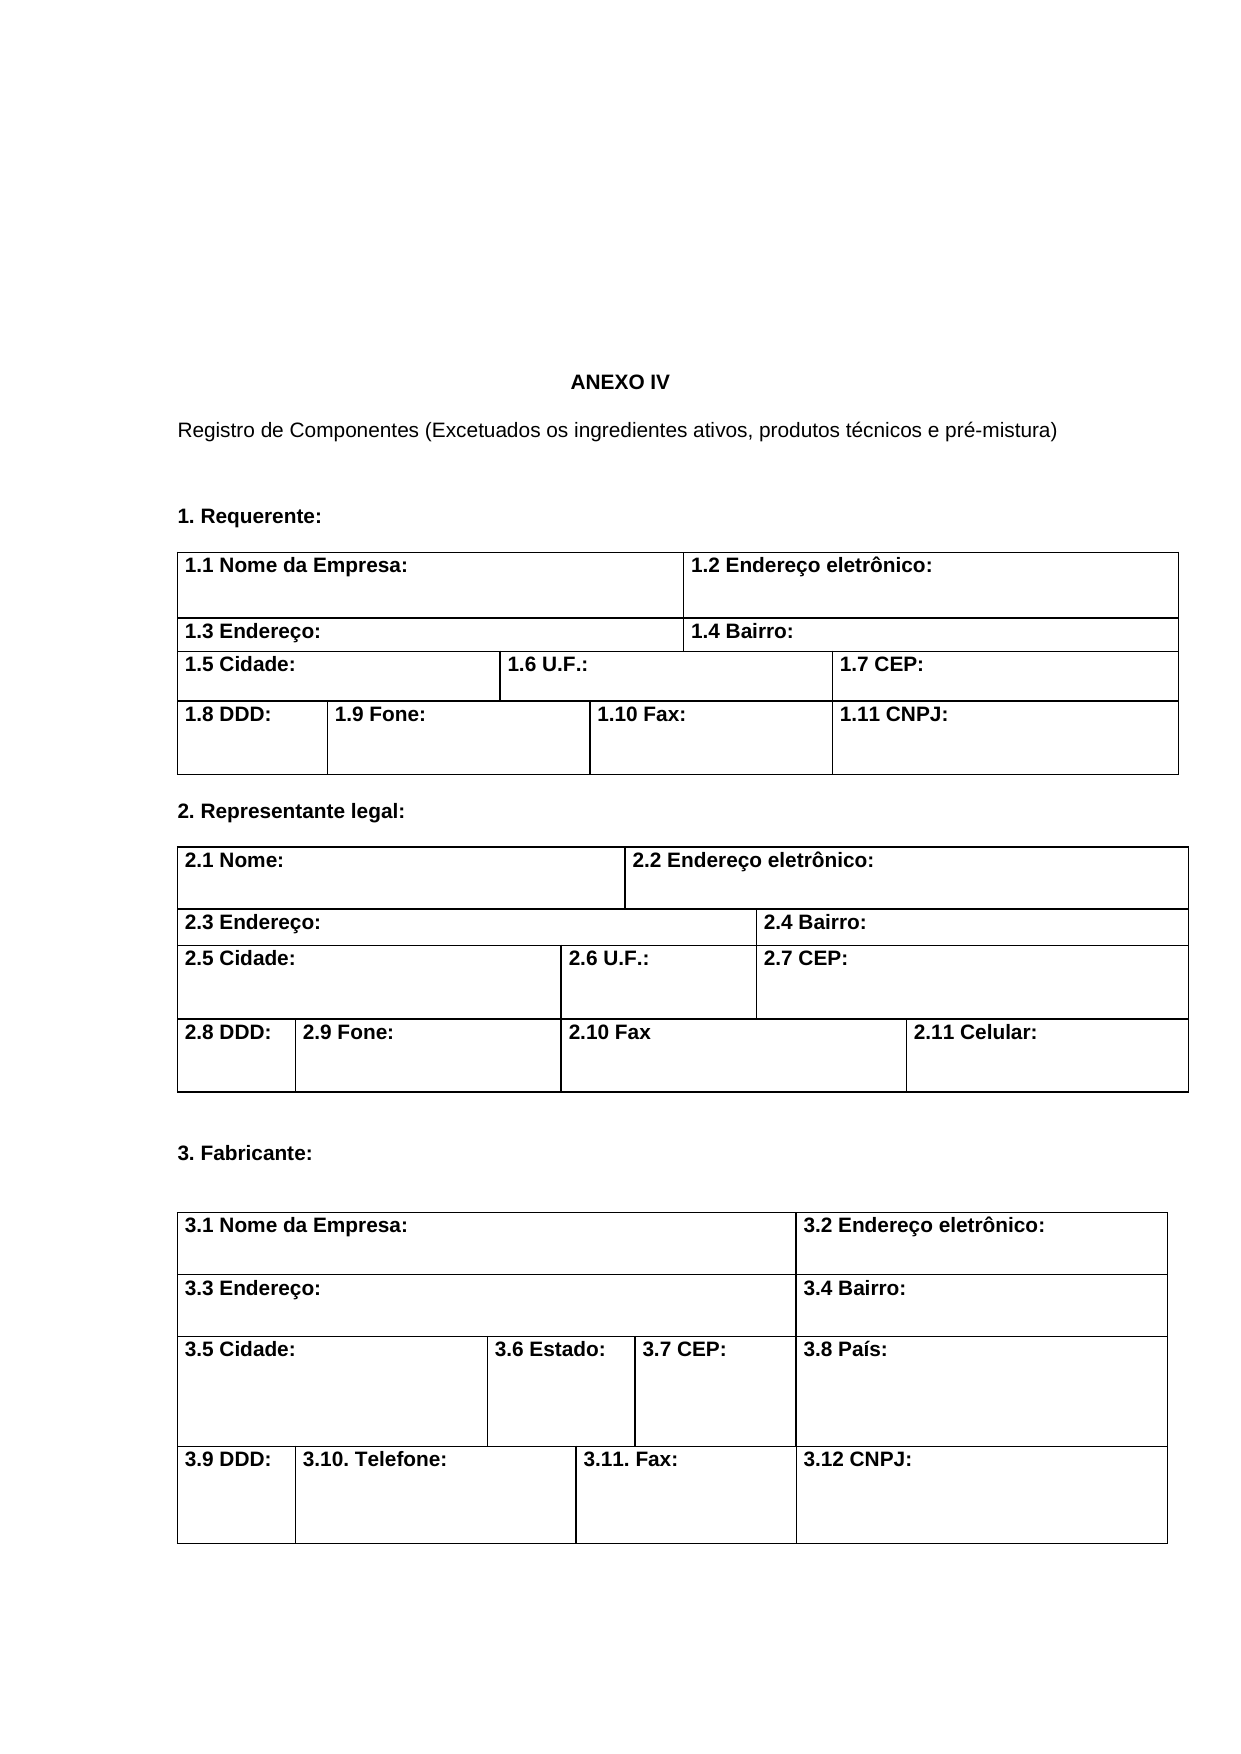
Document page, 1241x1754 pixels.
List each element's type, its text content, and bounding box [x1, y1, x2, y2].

text 2. Representante legal: [177, 798, 1063, 822]
table_header 2.2 Endereço eletrônico: <o.proxy_id.email> [626, 848, 1188, 908]
text 3. Fabricante: [177, 1140, 1063, 1164]
table_cell 2.7 CEP: <o.proxy_id.zip> [757, 946, 1188, 1018]
table_cell 1.10 Fax: <o.operative_id.fax> [591, 702, 832, 773]
table_cell 2.5 Cidade: <o.proxy_id.city> [178, 946, 560, 1018]
table_cell 2.3 Endereço: <o.proxy_id.street> [178, 910, 756, 944]
table_header 3.1 Nome da Empresa: <partner.name> [178, 1213, 795, 1274]
table_cell 1.9 Fone: <o.operative_id.phone> [328, 702, 589, 773]
table_cell 3.7 CEP: <partner.zip> [636, 1337, 795, 1446]
table_cell 3.4 Bairro: <partner.street2> [797, 1275, 1167, 1336]
table_cell 1.6 U.F.: <o.operative_id.state_id.name> [501, 652, 832, 700]
table_cell 2.4 Bairro: <o.proxy_id.street2> [757, 910, 1188, 944]
table_cell 3.8 País: <partner.country_id.name> [797, 1337, 1167, 1446]
table_cell 2.11 Celular: <o.proxy_id.mobile> [907, 1020, 1188, 1091]
table_cell 1.3 Endereço: <o.operative_id.street> [178, 619, 683, 651]
table_cell 3.5 Cidade: <partner.city> [178, 1337, 487, 1446]
table_cell 2.8 DDD: <o.proxy_id.phone> [178, 1020, 295, 1091]
table_cell 3.10. Telefone: <partner.phone> [296, 1447, 575, 1543]
table_cell 3.3 Endereço: <partner.street> [178, 1275, 795, 1336]
table_header 3.2 Endereço eletrônico: <partner.email> [797, 1213, 1167, 1274]
text Registro de Componentes (Excetuados os ingredientes ativos, produtos técnicos e pré-mistura) [177, 417, 1063, 441]
table_cell 1.11 CNPJ: <o.operative_id.vat> [833, 702, 1178, 773]
table_cell 1.8 DDD: <o.operative_id.phone> [178, 702, 327, 773]
text <for each="partner in comp.supplier_ids"> [177, 1188, 1063, 1212]
table_cell 3.9 DDD: <partner.phone> [178, 1447, 295, 1543]
text 1. Requerente: [177, 504, 1063, 528]
text ANEXO IV [177, 369, 1063, 393]
table_cell 1.5 Cidade:<o.operative_id.city> [178, 652, 499, 700]
table_header 1.2 Endereço eletrônico: <o.operative_id.email> [684, 553, 1178, 617]
text <comp.component_id.name> [177, 274, 1122, 298]
table_cell 3.11. Fax: <partner.fax> [577, 1447, 796, 1543]
text <for each="comp in o.component_registry_detail_ids"> [177, 250, 1063, 274]
table_cell 3.6 Estado: <partner.state_id.name> [488, 1337, 634, 1446]
table_header 1.1 Nome da Empresa: <o.operative_id.name> [178, 553, 683, 617]
table_cell 1.7 CEP: <o.operative_id.zip> [833, 652, 1178, 700]
table_cell 1.4 Bairro: <o.operative_id.street2> [684, 619, 1178, 651]
table_header 2.1 Nome: <o.proxy_id.name> [178, 848, 624, 908]
table_cell 3.12 CNPJ:<partner.vat> [797, 1447, 1167, 1543]
table_cell 2.9 Fone: <o.proxy_id.phone> [296, 1020, 560, 1091]
table_cell 2.6 U.F.: <o.proxy_id.state_id.name> [562, 946, 756, 1018]
table_cell 2.10 Fax <o.proxy_id.fax> [562, 1020, 906, 1091]
text </for> [177, 1568, 1122, 1592]
